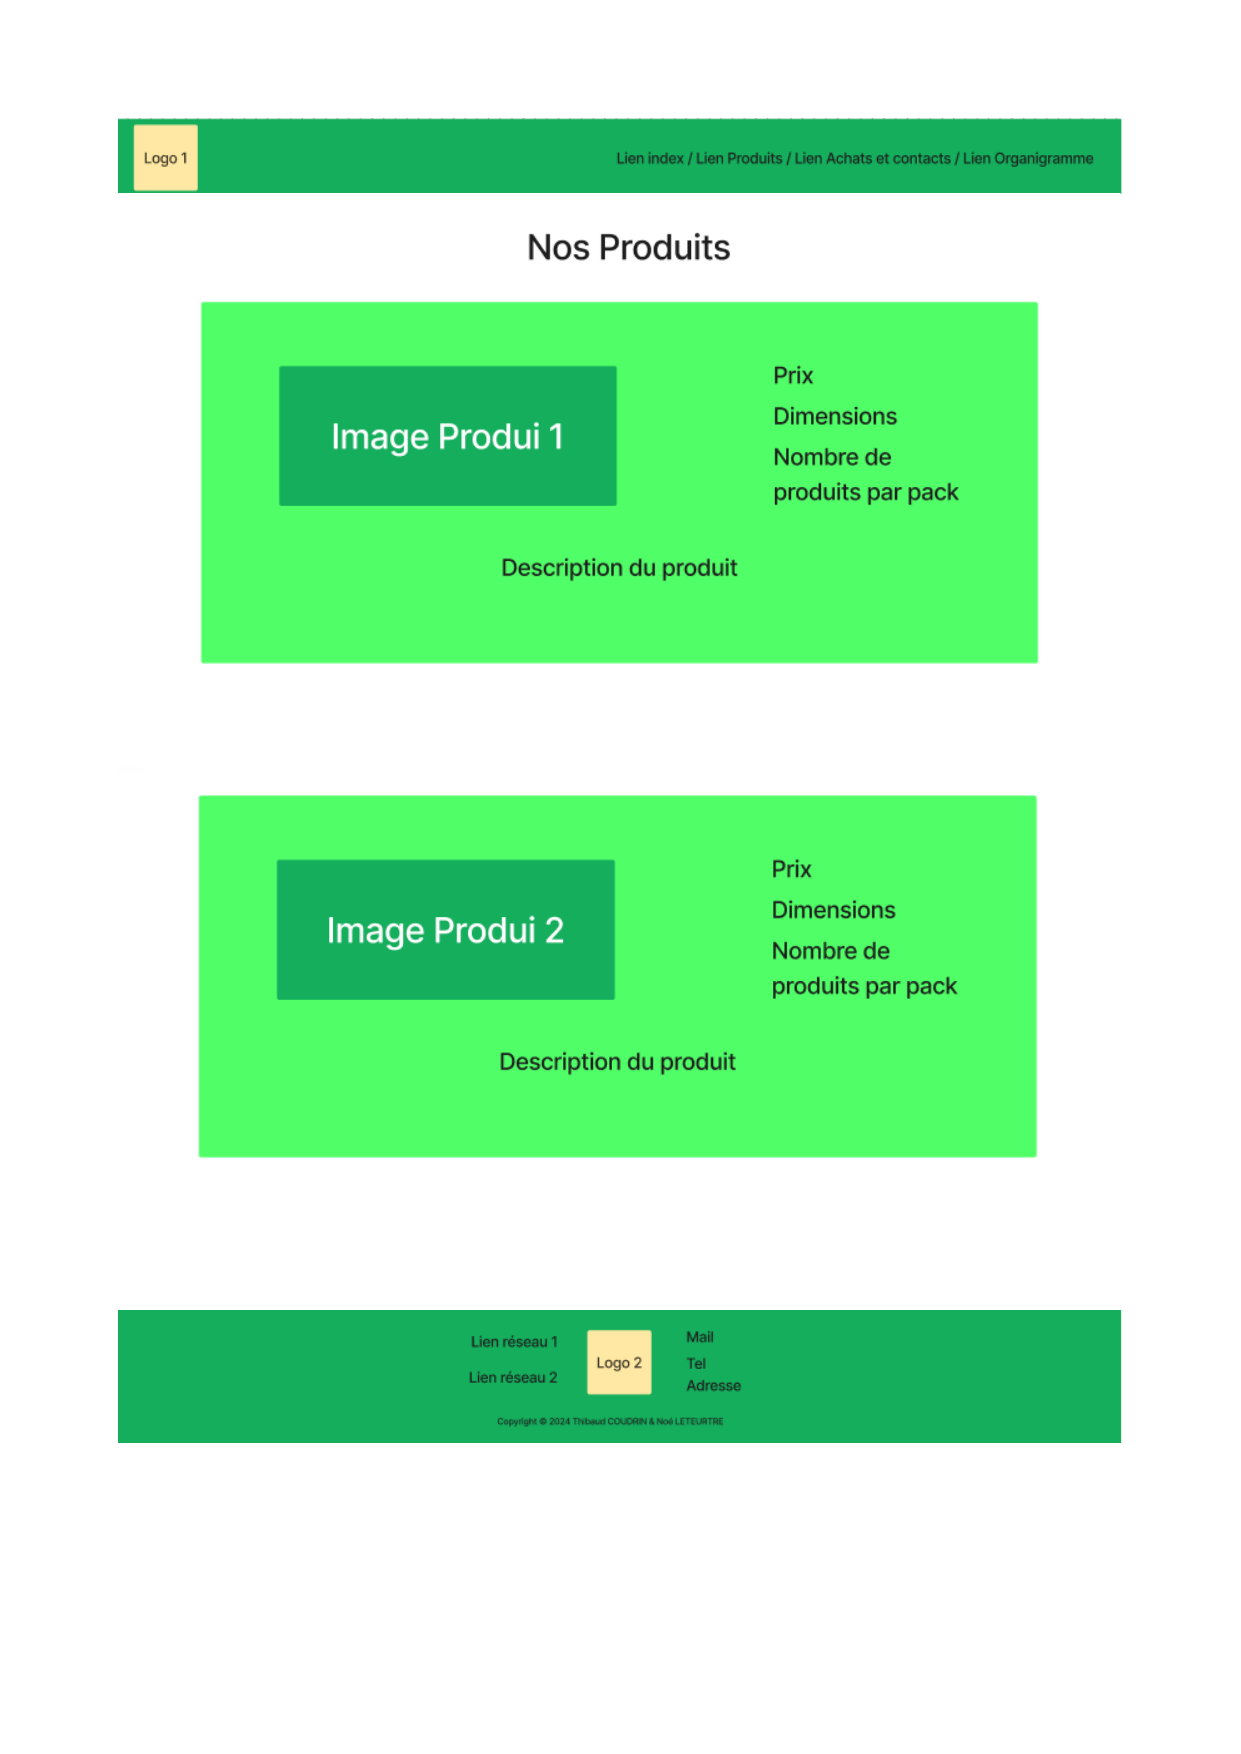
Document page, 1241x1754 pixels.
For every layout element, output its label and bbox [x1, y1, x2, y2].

picture [118, 118, 1122, 1443]
